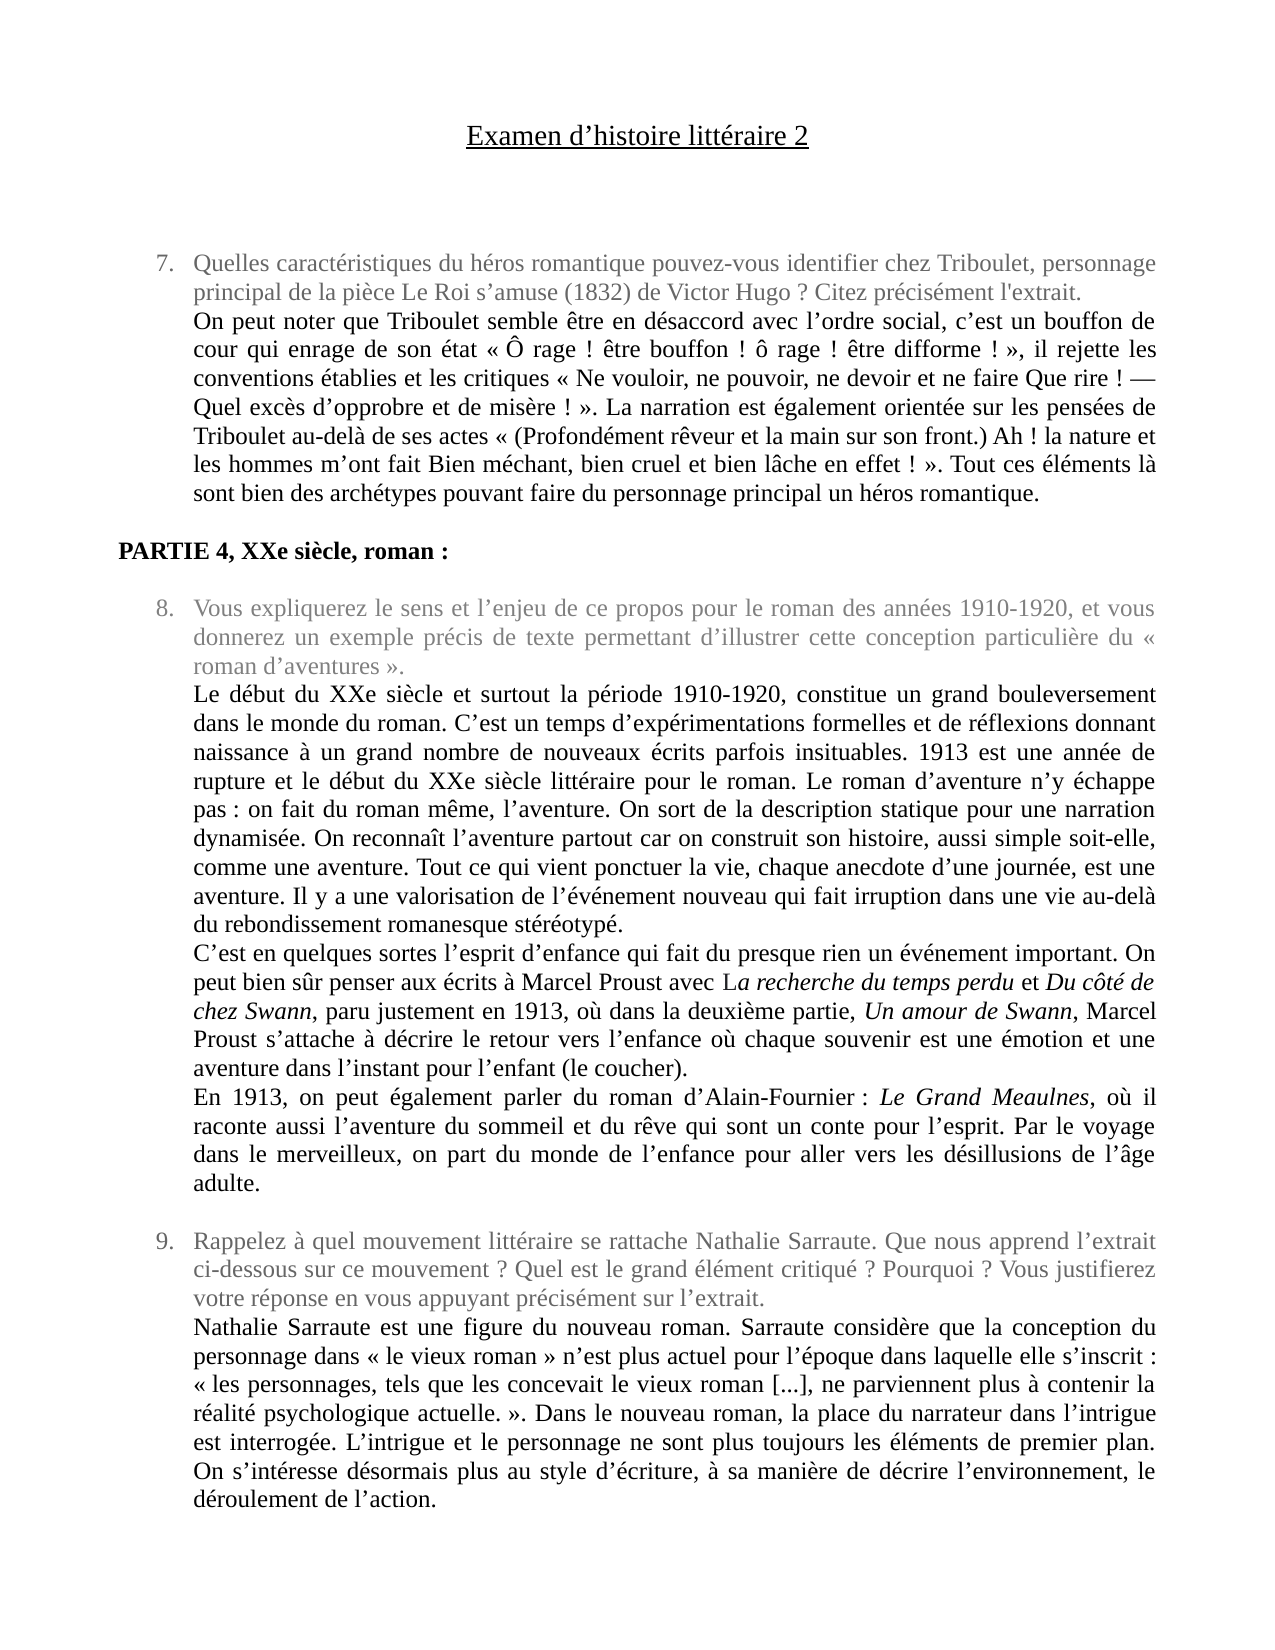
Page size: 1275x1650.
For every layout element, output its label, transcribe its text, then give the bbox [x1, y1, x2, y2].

list Le début du XXe siècle et surtout la période 1910-1920, constitue un grand bouleversement dans le monde du roman. C’est un temps d’expérimentations formelles et de réflexions donnant naissance à un grand nombre de nouveaux écrits parfois insituables. 1913 est une année de rupture et le début du XXe siècle littéraire pour le roman. Le roman d’aventure n’y échappe pas : on fait du roman même, l’aventure. On sort de la description statique pour une narration dynamisée. On reconnaît l’aventure partout car on construit son histoire, aussi simple soit-elle, comme une aventure. Tout ce qui vient ponctuer la vie, chaque anecdote d’une journée, est une aventure. Il y a une valorisation de l’événement nouveau qui fait irruption dans une vie au-delà du rebondissement romanesque stéréotypé. [156, 679, 1157, 938]
list Vous expliquerez le sens et l’enjeu de ce propos pour le roman des années 1910-1920, et vous donnerez un exemple précis de texte permettant d’illustrer cette conception particulière du « roman d’aventures ». [156, 593, 1157, 679]
text PARTIE 4, XXe siècle, roman : [118, 536, 1157, 564]
list Nathalie Sarraute est une figure du nouveau roman. Sarraute considère que la conception du personnage dans « le vieux roman » n’est plus actuel pour l’époque dans laquelle elle s’inscrit : « les personnages, tels que les concevait le vieux roman [...], ne parviennent plus à contenir la réalité psychologique actuelle. ». Dans le nouveau roman, la place du narrateur dans l’intrigue est interrogée. L’intrigue et le personnage ne sont plus toujours les éléments de premier plan. On s’intéresse désormais plus au style d’écriture, à sa manière de décrire l’environnement, le déroulement de l’action. [156, 1312, 1157, 1513]
list C’est en quelques sortes l’esprit d’enfance qui fait du presque rien un événement important. On peut bien sûr penser aux écrits à Marcel Proust avec La recherche du temps perdu et Du côté de chez Swann, paru justement en 1913, où dans la deuxième partie, Un amour de Swann, Marcel Proust s’attache à décrire le retour vers l’enfance où chaque souvenir est une émotion et une aventure dans l’instant pour l’enfant (le coucher). [156, 938, 1157, 1082]
list Quelles caractéristiques du héros romantique pouvez-vous identifier chez Triboulet, personnage principal de la pièce Le Roi s’amuse (1832) de Victor Hugo ? Citez précisément l'extrait. [156, 248, 1157, 306]
list On peut noter que Triboulet semble être en désaccord avec l’ordre social, c’est un bouffon de cour qui enrage de son état « Ô rage ! être bouffon ! ô rage ! être difforme ! », il rejette les conventions établies et les critiques « Ne vouloir, ne pouvoir, ne devoir et ne faire Que rire ! — Quel excès d’opprobre et de misère ! ». La narration est également orientée sur les pensées de Triboulet au-delà de ses actes « (Profondément rêveur et la main sur son front.) Ah ! la nature et les hommes m’ont fait Bien méchant, bien cruel et bien lâche en effet ! ». Tout ces éléments là sont bien des archétypes pouvant faire du personnage principal un héros romantique. [156, 306, 1157, 507]
list Rappelez à quel mouvement littéraire se rattache Nathalie Sarraute. Que nous apprend l’extrait ci-dessous sur ce mouvement ? Quel est le grand élément critiqué ? Pourquoi ? Vous justifierez votre réponse en vous appuyant précisément sur l’extrait. [156, 1226, 1157, 1312]
list En 1913, on peut également parler du roman d’Alain-Fournier : Le Grand Meaulnes, où il raconte aussi l’aventure du sommeil et du rêve qui sont un conte pour l’esprit. Par le voyage dans le merveilleux, on part du monde de l’enfance pour aller vers les désillusions de l’âge adulte. [156, 1082, 1157, 1197]
